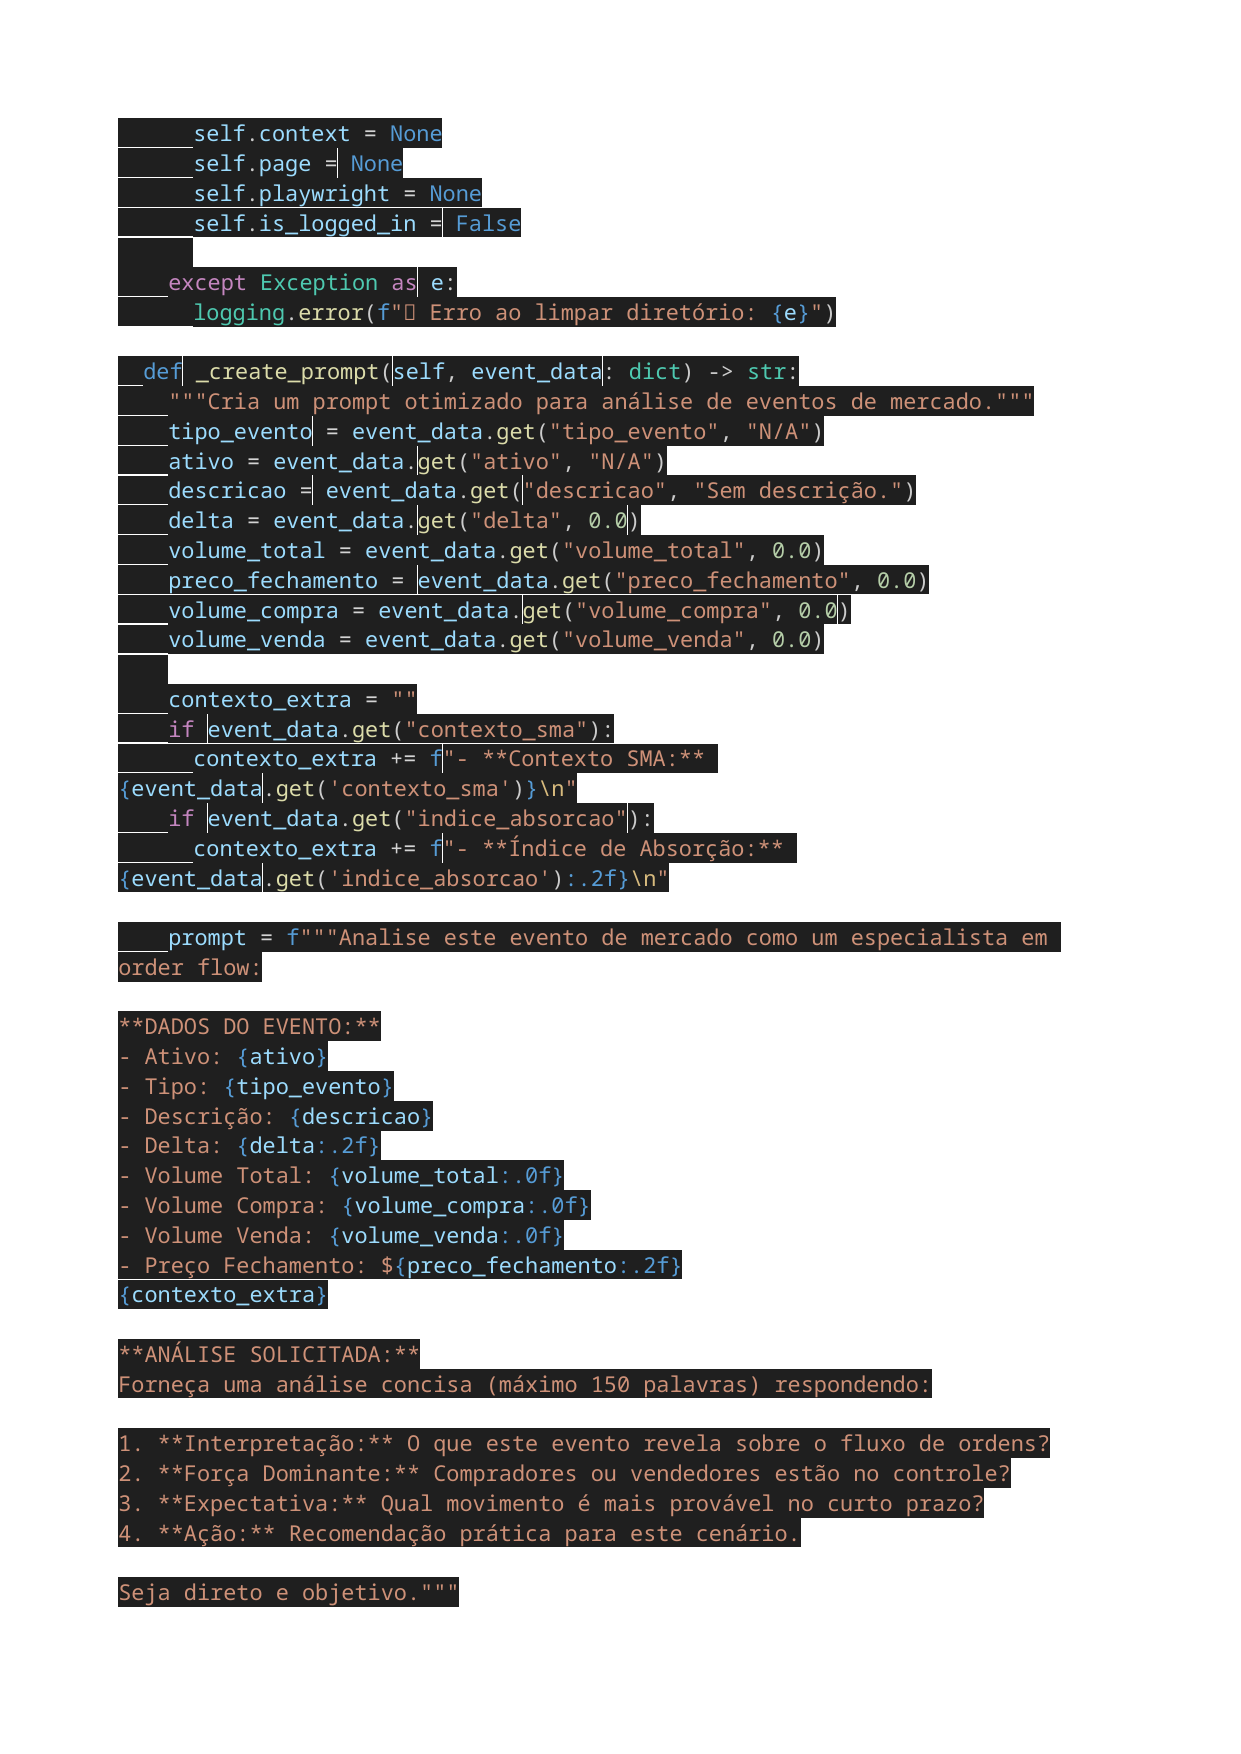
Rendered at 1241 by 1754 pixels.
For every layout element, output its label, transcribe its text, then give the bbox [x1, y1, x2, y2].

text - Volume Compra: {volume_compra:.0f} [118, 1190, 1122, 1220]
text 4. **Ação:** Recomendação prática para este cenário. [118, 1518, 1122, 1547]
text self.context = None [118, 118, 1122, 148]
text contexto_extra = "" [118, 684, 1122, 714]
text 3. **Expectativa:** Qual movimento é mais provável no curto prazo? [118, 1488, 1122, 1518]
text - Ativo: {ativo} [118, 1041, 1122, 1071]
text contexto_extra += f"- **Contexto SMA:** {event_data.get('contexto_sma')}\n" [118, 743, 1122, 803]
text self.playwright = None [118, 178, 1122, 207]
text delta = event_data.get("delta", 0.0) [118, 505, 1122, 535]
text **ANÁLISE SOLICITADA:** [118, 1339, 1122, 1369]
text **DADOS DO EVENTO:** [118, 1011, 1122, 1041]
text tipo_evento = event_data.get("tipo_evento", "N/A") [118, 416, 1122, 446]
text - Descrição: {descricao} [118, 1101, 1122, 1131]
text prompt = f"""Analise este evento de mercado como um especialista em order flow: [118, 922, 1122, 982]
text volume_total = event_data.get("volume_total", 0.0) [118, 535, 1122, 565]
text ativo = event_data.get("ativo", "N/A") [118, 446, 1122, 475]
text Forneça uma análise concisa (máximo 150 palavras) respondendo: [118, 1369, 1122, 1398]
text 2. **Força Dominante:** Compradores ou vendedores estão no controle? [118, 1458, 1122, 1488]
text logging.error(f"❌ Erro ao limpar diretório: {e}") [118, 297, 1122, 327]
text 1. **Interpretação:** O que este evento revela sobre o fluxo de ordens? [118, 1428, 1122, 1458]
text self.is_logged_in = False [118, 207, 1122, 237]
text preco_fechamento = event_data.get("preco_fechamento", 0.0) [118, 565, 1122, 594]
text def _create_prompt(self, event_data: dict) -> str: [118, 356, 1122, 386]
text - Delta: {delta:.2f} [118, 1131, 1122, 1160]
text descricao = event_data.get("descricao", "Sem descrição.") [118, 475, 1122, 505]
text Seja direto e objetivo.""" [118, 1577, 1122, 1607]
text if event_data.get("contexto_sma"): [118, 714, 1122, 743]
text {contexto_extra} [118, 1279, 1122, 1309]
text volume_compra = event_data.get("volume_compra", 0.0) [118, 594, 1122, 624]
text - Tipo: {tipo_evento} [118, 1071, 1122, 1101]
text if event_data.get("indice_absorcao"): [118, 803, 1122, 833]
text - Volume Venda: {volume_venda:.0f} [118, 1220, 1122, 1250]
text """Cria um prompt otimizado para análise de eventos de mercado.""" [118, 386, 1122, 416]
text except Exception as e: [118, 267, 1122, 297]
text self.page = None [118, 148, 1122, 178]
text contexto_extra += f"- **Índice de Absorção:** {event_data.get('indice_absorcao'):.2f}\n" [118, 833, 1122, 892]
text - Preço Fechamento: ${preco_fechamento:.2f} [118, 1250, 1122, 1279]
text volume_venda = event_data.get("volume_venda", 0.0) [118, 624, 1122, 654]
text - Volume Total: {volume_total:.0f} [118, 1160, 1122, 1190]
